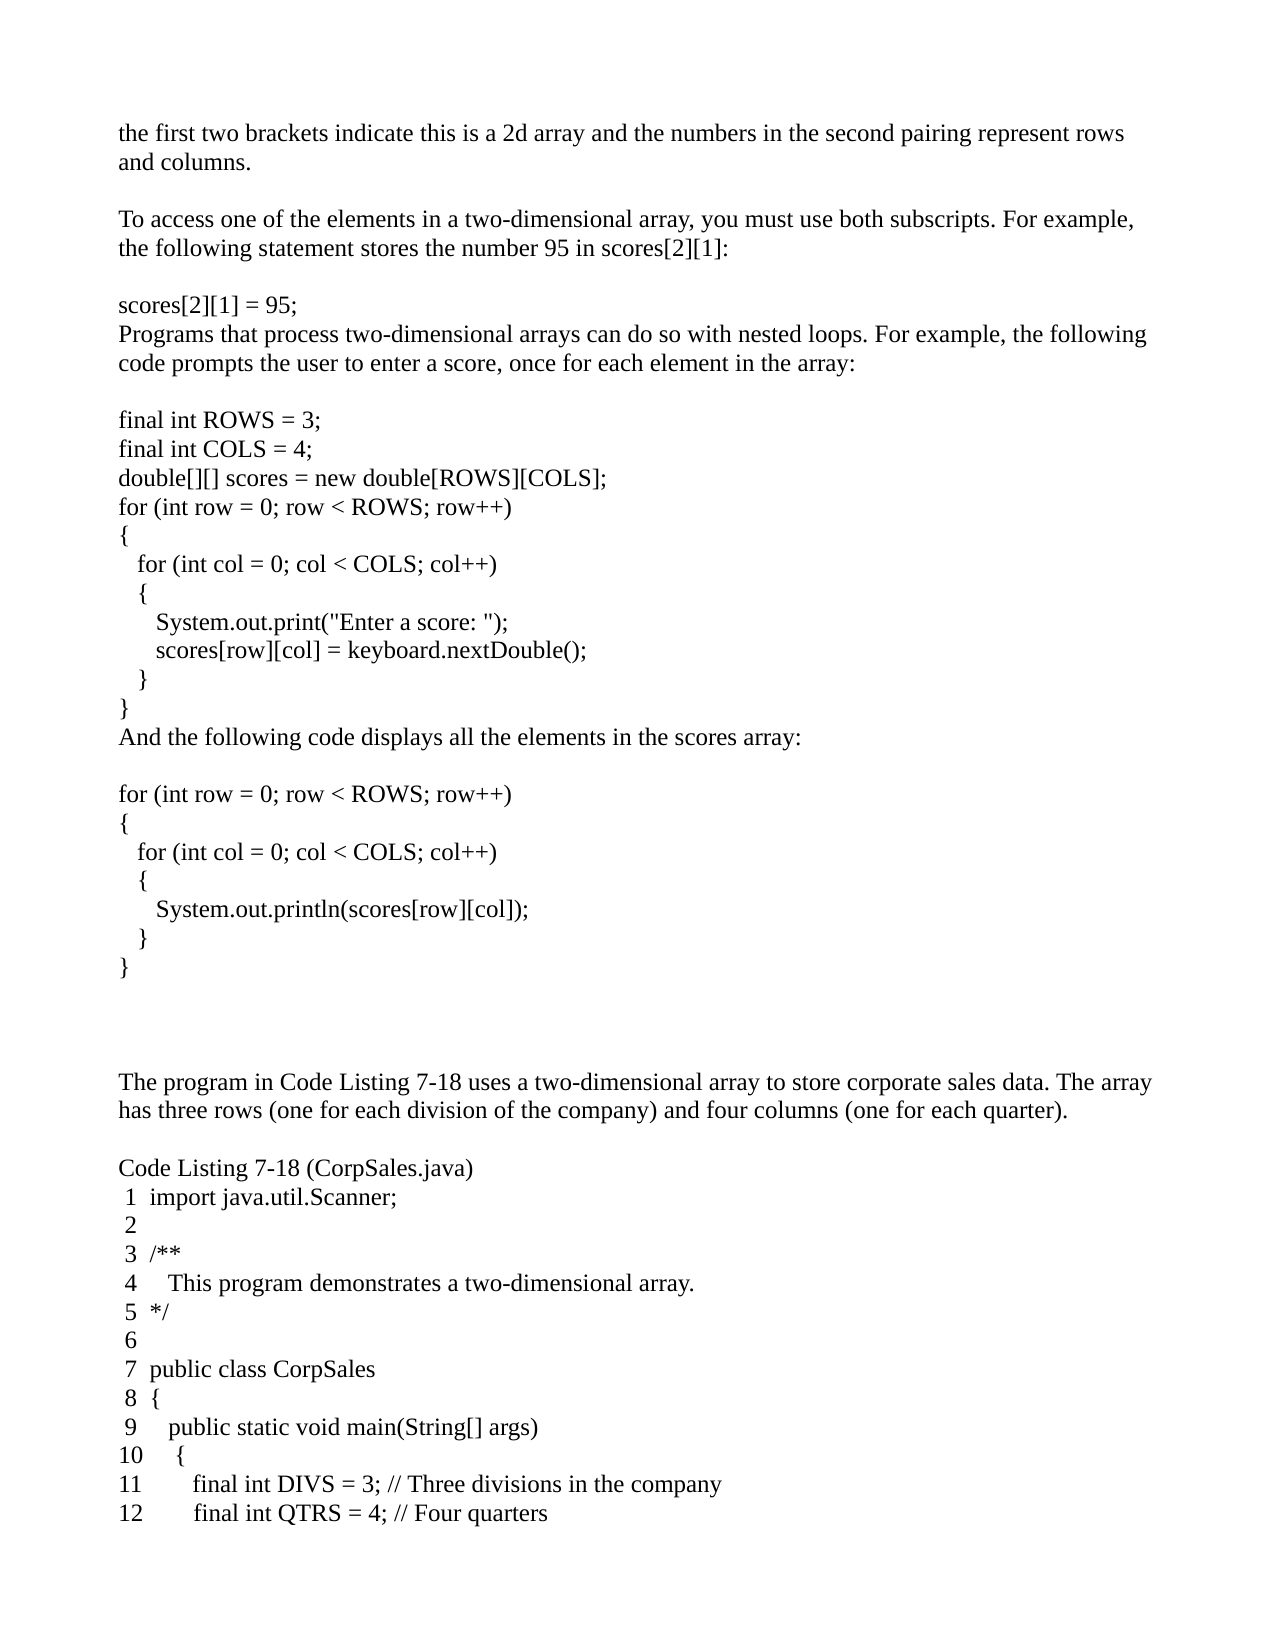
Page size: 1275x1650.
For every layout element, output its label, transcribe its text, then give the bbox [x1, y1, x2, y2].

text 12 final int QTRS = 4; // Four quarters [118, 1498, 1157, 1527]
text The program in Code Listing 7-18 uses a two-dimensional array to store corporate sales data. The array has three rows (one for each division of the company) and four columns (one for each quarter). [118, 1067, 1157, 1124]
text 7 public class CorpSales [118, 1354, 1157, 1383]
text 4 This program demonstrates a two-dimensional array. [118, 1268, 1157, 1297]
text 1 import java.util.Scanner; [118, 1182, 1157, 1211]
text 2 [118, 1211, 1157, 1239]
text for (int row = 0; row < ROWS; row++) [118, 779, 1157, 808]
text for (int col = 0; col < COLS; col++) [118, 549, 1157, 578]
text } [118, 923, 1157, 952]
text Programs that process two-dimensional arrays can do so with nested loops. For example, the following code prompts the user to enter a score, once for each element in the array: [118, 319, 1157, 377]
text scores[2][1] = 95; [118, 291, 1157, 319]
text { [118, 866, 1157, 894]
text 10 { [118, 1441, 1157, 1469]
text } [118, 664, 1157, 693]
text } [118, 693, 1157, 722]
text 9 public static void main(String[] args) [118, 1412, 1157, 1441]
text for (int row = 0; row < ROWS; row++) [118, 492, 1157, 521]
text System.out.print("Enter a score: "); [118, 607, 1157, 636]
text final int ROWS = 3; [118, 406, 1157, 434]
text { [118, 521, 1157, 549]
text } [118, 952, 1157, 981]
text { [118, 578, 1157, 607]
text To access one of the elements in a two-dimensional array, you must use both subscripts. For example, the following statement stores the number 95 in scores[2][1]: [118, 204, 1157, 262]
text 3 /** [118, 1239, 1157, 1268]
text System.out.println(scores[row][col]); [118, 894, 1157, 923]
text { [118, 808, 1157, 837]
text 6 [118, 1326, 1157, 1354]
text double[][] scores = new double[ROWS][COLS]; [118, 463, 1157, 492]
text final int COLS = 4; [118, 434, 1157, 463]
text And the following code displays all the elements in the scores array: [118, 722, 1157, 751]
text scores[row][col] = keyboard.nextDouble(); [118, 636, 1157, 664]
text 8 { [118, 1383, 1157, 1412]
text 5 */ [118, 1297, 1157, 1326]
text 11 final int DIVS = 3; // Three divisions in the company [118, 1469, 1157, 1498]
text for (int col = 0; col < COLS; col++) [118, 837, 1157, 866]
text Code Listing 7-18 (CorpSales.java) [118, 1153, 1157, 1182]
text the first two brackets indicate this is a 2d array and the numbers in the second pairing represent rows and columns. [118, 118, 1157, 176]
